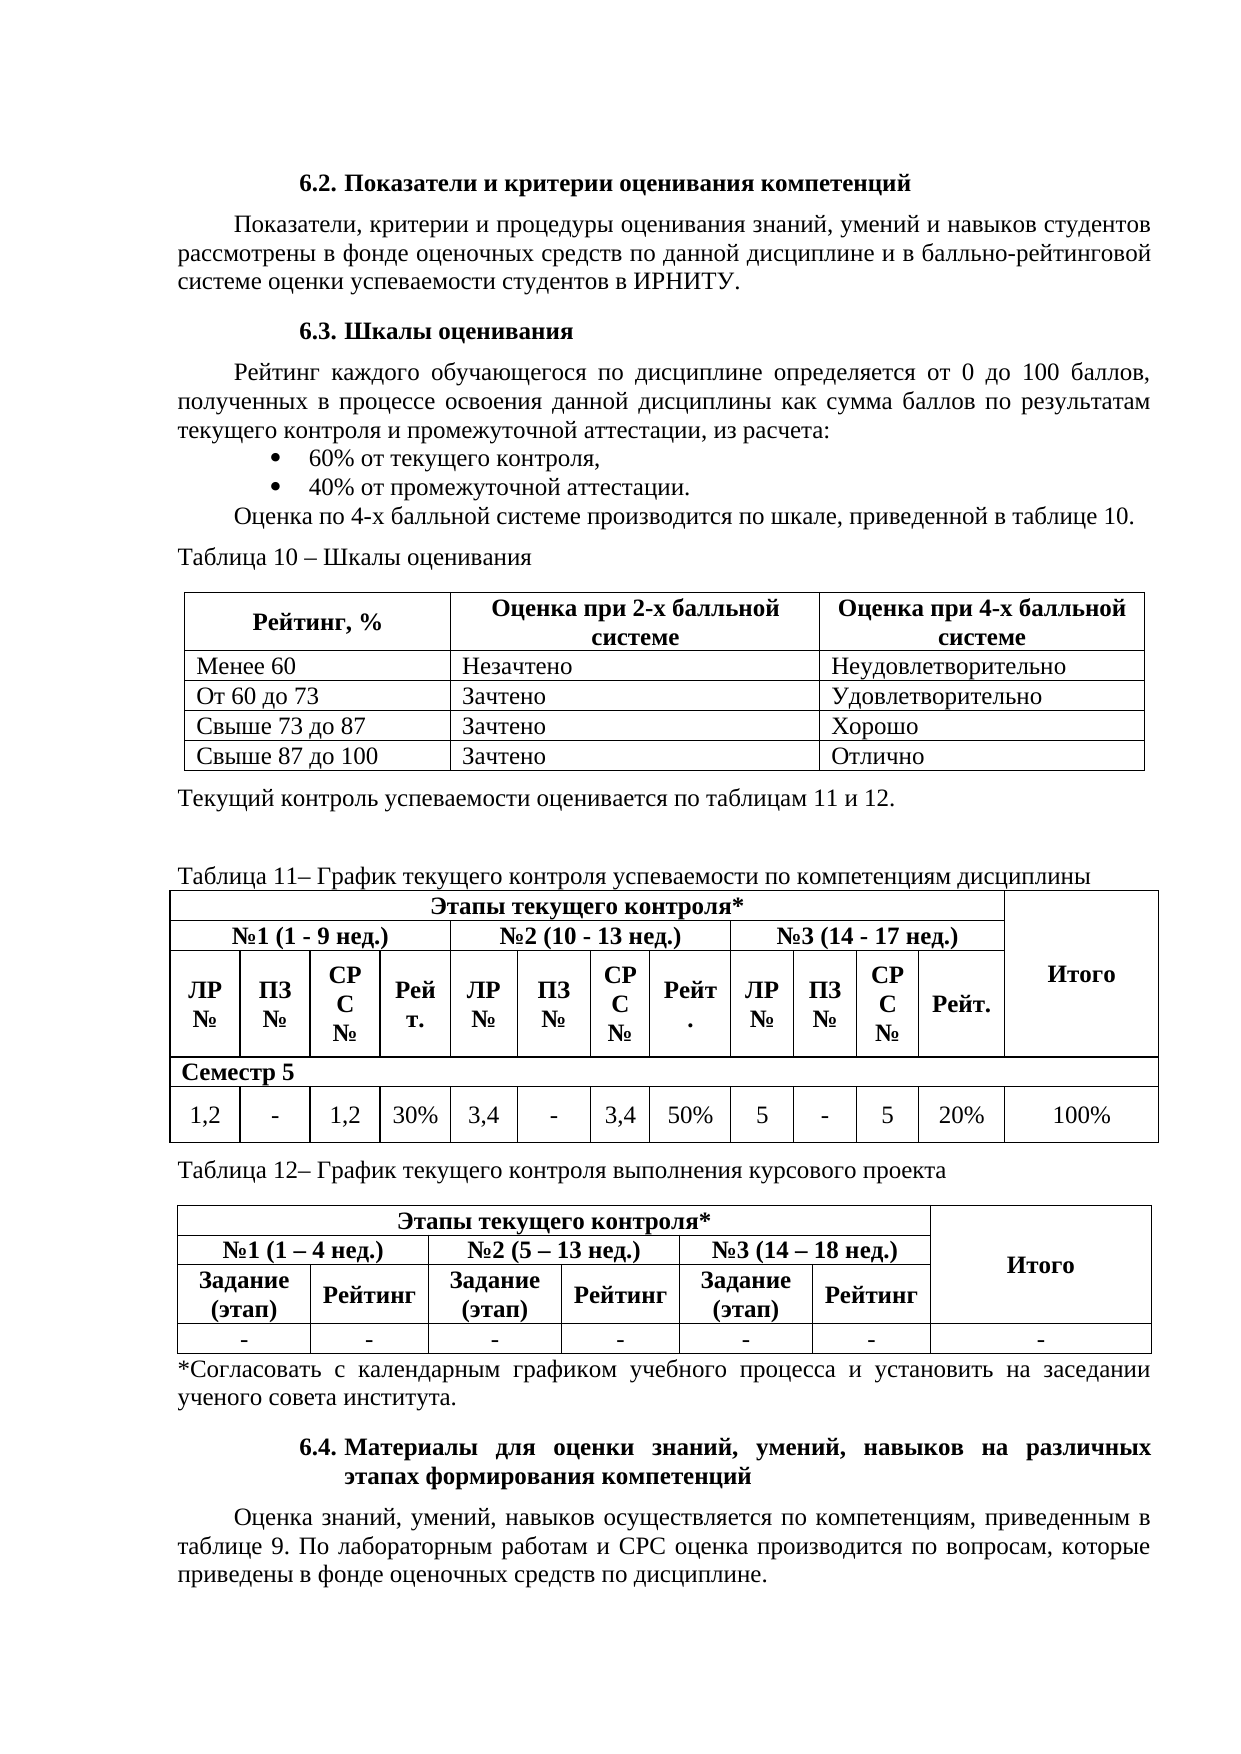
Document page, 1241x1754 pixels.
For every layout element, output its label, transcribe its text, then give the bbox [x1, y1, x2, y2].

table_cell Рейтинг [311, 1265, 428, 1323]
table_cell 30% [381, 1087, 450, 1142]
list 60% от текущего контроля, [271, 443, 1152, 472]
table_cell 1,2 [311, 1087, 379, 1142]
table_cell - [931, 1324, 1151, 1353]
table_cell ПЗ № [241, 951, 309, 1056]
table_cell - [311, 1324, 428, 1353]
text Показатели, критерии и процедуры оценивания знаний, умений и навыков студентов рассмотрены в фонде оценочных средств по данной дисциплине и в балльно-рейтинговой системе оценки успеваемости студентов в ИРНИТУ. [177, 209, 1152, 295]
table_cell ЛР № [451, 951, 517, 1056]
table_cell ЛР № [171, 951, 239, 1056]
table_cell Незачтено [451, 651, 819, 680]
table_cell Зачтено [451, 711, 819, 740]
table_cell Отлично [820, 741, 1144, 769]
text Таблица 10 – Шкалы оценивания [177, 542, 1152, 571]
table_cell СРС № [591, 951, 649, 1056]
table_cell 3,4 [451, 1087, 517, 1142]
list 40% от промежуточной аттестации. [271, 472, 1152, 501]
table_cell №1 (1 – 4 нед.) [178, 1236, 428, 1264]
table_cell №3 (14 – 18 нед.) [680, 1236, 930, 1264]
table_cell - [429, 1324, 561, 1353]
table_cell СРС № [311, 951, 379, 1056]
table_header Итого [1005, 891, 1158, 1056]
table_cell ПЗ № [518, 951, 590, 1056]
table_header Этапы текущего контроля* [171, 891, 1004, 920]
table_cell Семестр 5 [171, 1058, 1158, 1086]
table_header Этапы текущего контроля* [178, 1206, 930, 1234]
table_cell - [178, 1324, 310, 1353]
table_cell - [813, 1324, 930, 1353]
table_cell 20% [919, 1087, 1004, 1142]
table_cell №3 (14 - 17 нед.) [731, 921, 1004, 950]
table_cell От 60 до 73 [185, 681, 450, 710]
text Оценка знаний, умений, навыков осуществляется по компетенциям, приведенным в таблице 9. По лабораторным работам и СРС оценка производится по вопросам, которые приведены в фонде оценочных средств по дисциплине. [177, 1502, 1152, 1588]
subtitle Шкалы оценивания [299, 316, 1152, 345]
table_header Рейтинг, % [185, 593, 450, 650]
text Таблица 12– График текущего контроля выполнения курсового проекта [177, 1155, 1152, 1184]
table_cell 100% [1005, 1087, 1158, 1142]
subtitle Материалы для оценки знаний, умений, навыков на различных этапах формирования компетенций [299, 1432, 1152, 1489]
table_cell Зачтено [451, 741, 819, 769]
table_cell Свыше 87 до 100 [185, 741, 450, 769]
table_cell №2 (5 – 13 нед.) [429, 1236, 679, 1264]
table_cell - [680, 1324, 812, 1353]
table_cell Рейт. [919, 951, 1004, 1056]
table_cell Задание (этап) [680, 1265, 812, 1323]
table_cell Свыше 73 до 87 [185, 711, 450, 740]
text *Согласовать с календарным графиком учебного процесса и установить на заседании ученого совета института. [177, 1354, 1152, 1411]
table_cell Рейтинг [813, 1265, 930, 1323]
table_cell Хорошо [820, 711, 1144, 740]
table_cell Задание (этап) [429, 1265, 561, 1323]
table_cell Менее 60 [185, 651, 450, 680]
table_header Оценка при 4-х балльной системе [820, 593, 1144, 650]
table_cell 3,4 [591, 1087, 649, 1142]
text Рейтинг каждого обучающегося по дисциплине определяется от 0 до 100 баллов, полученных в процессе освоения данной дисциплины как сумма баллов по результатам текущего контроля и промежуточной аттестации, из расчета: [177, 357, 1152, 443]
table_cell Зачтено [451, 681, 819, 710]
table_cell СРС № [857, 951, 918, 1056]
text Таблица 11– График текущего контроля успеваемости по компетенциям дисциплины [177, 861, 1152, 890]
table_cell 1,2 [171, 1087, 239, 1142]
table_cell Задание (этап) [178, 1265, 310, 1323]
table_cell Рейт. [381, 951, 450, 1056]
table_cell - [241, 1087, 309, 1142]
table_cell - [518, 1087, 590, 1142]
table_header Оценка при 2-х балльной системе [451, 593, 819, 650]
table_header Итого [931, 1206, 1151, 1323]
subtitle Показатели и критерии оценивания компетенций [299, 168, 1152, 196]
text Оценка по 4-х балльной системе производится по шкале, приведенной в таблице 10. [177, 501, 1152, 530]
table_cell ПЗ № [794, 951, 856, 1056]
table_cell - [794, 1087, 856, 1142]
table_cell 5 [731, 1087, 793, 1142]
table_cell ЛР № [731, 951, 793, 1056]
text Текущий контроль успеваемости оценивается по таблицам 11 и 12. [177, 783, 1152, 812]
table_cell - [562, 1324, 679, 1353]
table_cell Рейтинг [562, 1265, 679, 1323]
table_cell 5 [857, 1087, 918, 1142]
table_cell Удовлетворительно [820, 681, 1144, 710]
table_cell №1 (1 - 9 нед.) [171, 921, 450, 950]
table_cell №2 (10 - 13 нед.) [451, 921, 730, 950]
table_cell 50% [650, 1087, 730, 1142]
table_cell Рейт. [650, 951, 730, 1056]
table_cell Неудовлетворительно [820, 651, 1144, 680]
